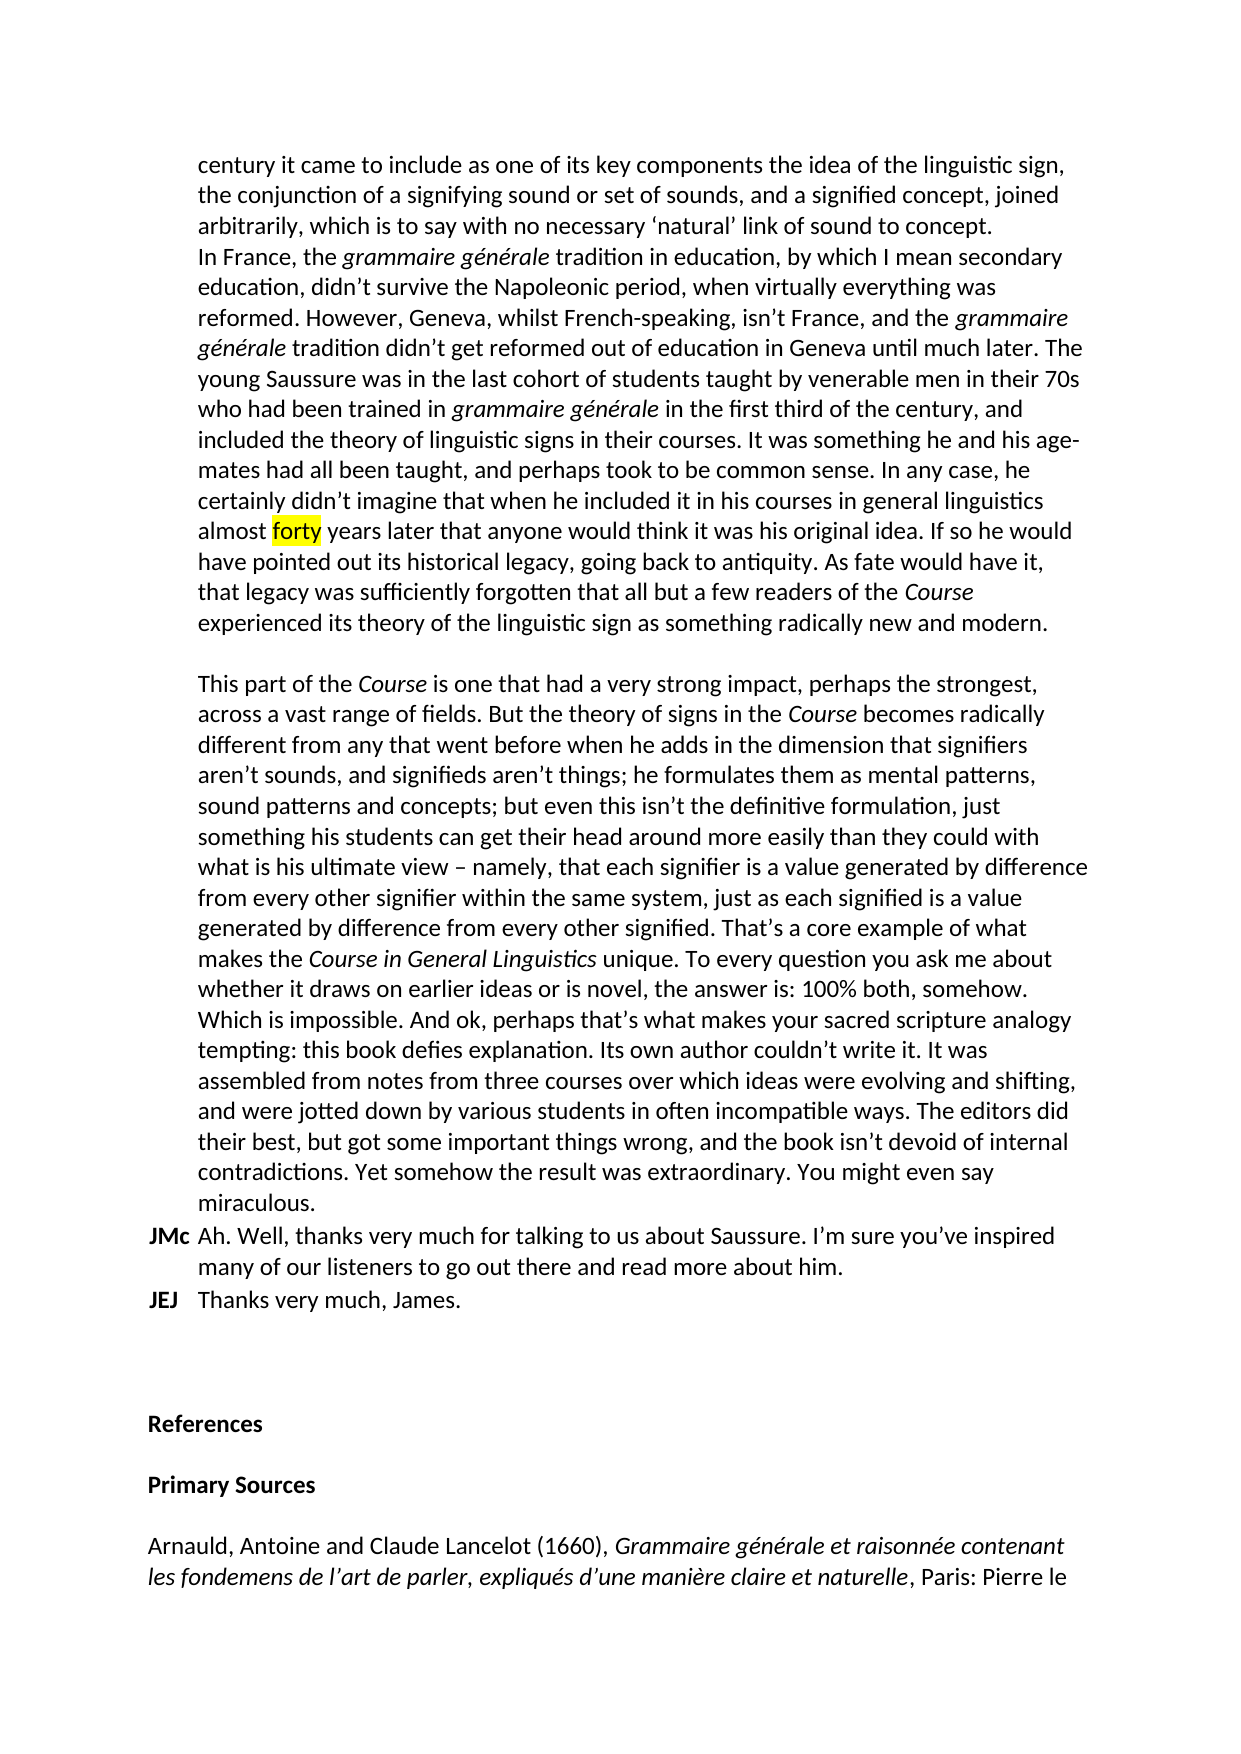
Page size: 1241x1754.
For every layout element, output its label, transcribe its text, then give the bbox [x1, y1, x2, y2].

table_cell century it came to include as one of its key components the idea of the linguistic sign, the conjunction of a signifying sound or set of sounds, and a signified concept, joined arbitrarily, which is to say with no necessary ‘natural’ link of sound to concept. In France, the grammaire générale tradition in education, by which I mean secondary education, didn’t survive the Napoleonic period, when virtually everything was reformed. However, Geneva, whilst French-speaking, isn’t France, and the grammaire générale tradition didn’t get reformed out of education in Geneva until much later. The young Saussure was in the last cohort of students taught by venerable men in their 70s who had been trained in grammaire générale in the first third of the century, and included the theory of linguistic signs in their courses. It was something he and his age-mates had all been taught, and perhaps took to be common sense. In any case, he certainly didn’t imagine that when he included it in his courses in general linguistics almost forty years later that anyone would think it was his original idea. If so he would have pointed out its historical legacy, going back to antiquity. As fate would have it, that legacy was sufficiently forgotten that all but a few readers of the Course experienced its theory of the linguistic sign as something radically new and modern. This part of the Course is one that had a very strong impact, perhaps the strongest, across a vast range of fields. But the theory of signs in the Course becomes radically different from any that went before when he adds in the dimension that signifiers aren’t sounds, and signifieds aren’t things; he formulates them as mental patterns, sound patterns and concepts; but even this isn’t the definitive formulation, just something his students can get their head around more easily than they could with what is his ultimate view – namely, that each signifier is a value generated by difference from every other signifier within the same system, just as each signified is a value generated by difference from every other signified. That’s a core example of what makes the Course in General Linguistics unique. To every question you ask me about whether it draws on earlier ideas or is novel, the answer is: 100% both, somehow. Which is impossible. And ok, perhaps that’s what makes your sacred scripture analogy tempting: this book defies explanation. Its own author couldn’t write it. It was assembled from notes from three courses over which ideas were evolving and shifting, and were jotted down by various students in often incompatible ways. The editors did their best, but got some important things wrong, and the book isn’t devoid of internal contradictions. Yet somehow the result was extraordinary. You might even say miraculous. [196, 148, 1093, 1219]
table_cell JEJ [148, 1283, 196, 1347]
table_cell JMc [148, 1219, 196, 1283]
text References [148, 1408, 1093, 1439]
text Arnauld, Antoine and Claude Lancelot (1660), Grammaire générale et raisonnée contenant les fondemens de l’art de parler, expliqués d’une manière claire et naturelle, Paris: Pierre le [148, 1530, 1093, 1591]
text Primary Sources [148, 1469, 1093, 1500]
table_cell Thanks very much, James. [196, 1283, 1093, 1347]
table_cell [148, 148, 196, 1219]
table_cell Ah. Well, thanks very much for talking to us about Saussure. I’m sure you’ve inspired many of our listeners to go out there and read more about him. [196, 1219, 1093, 1283]
